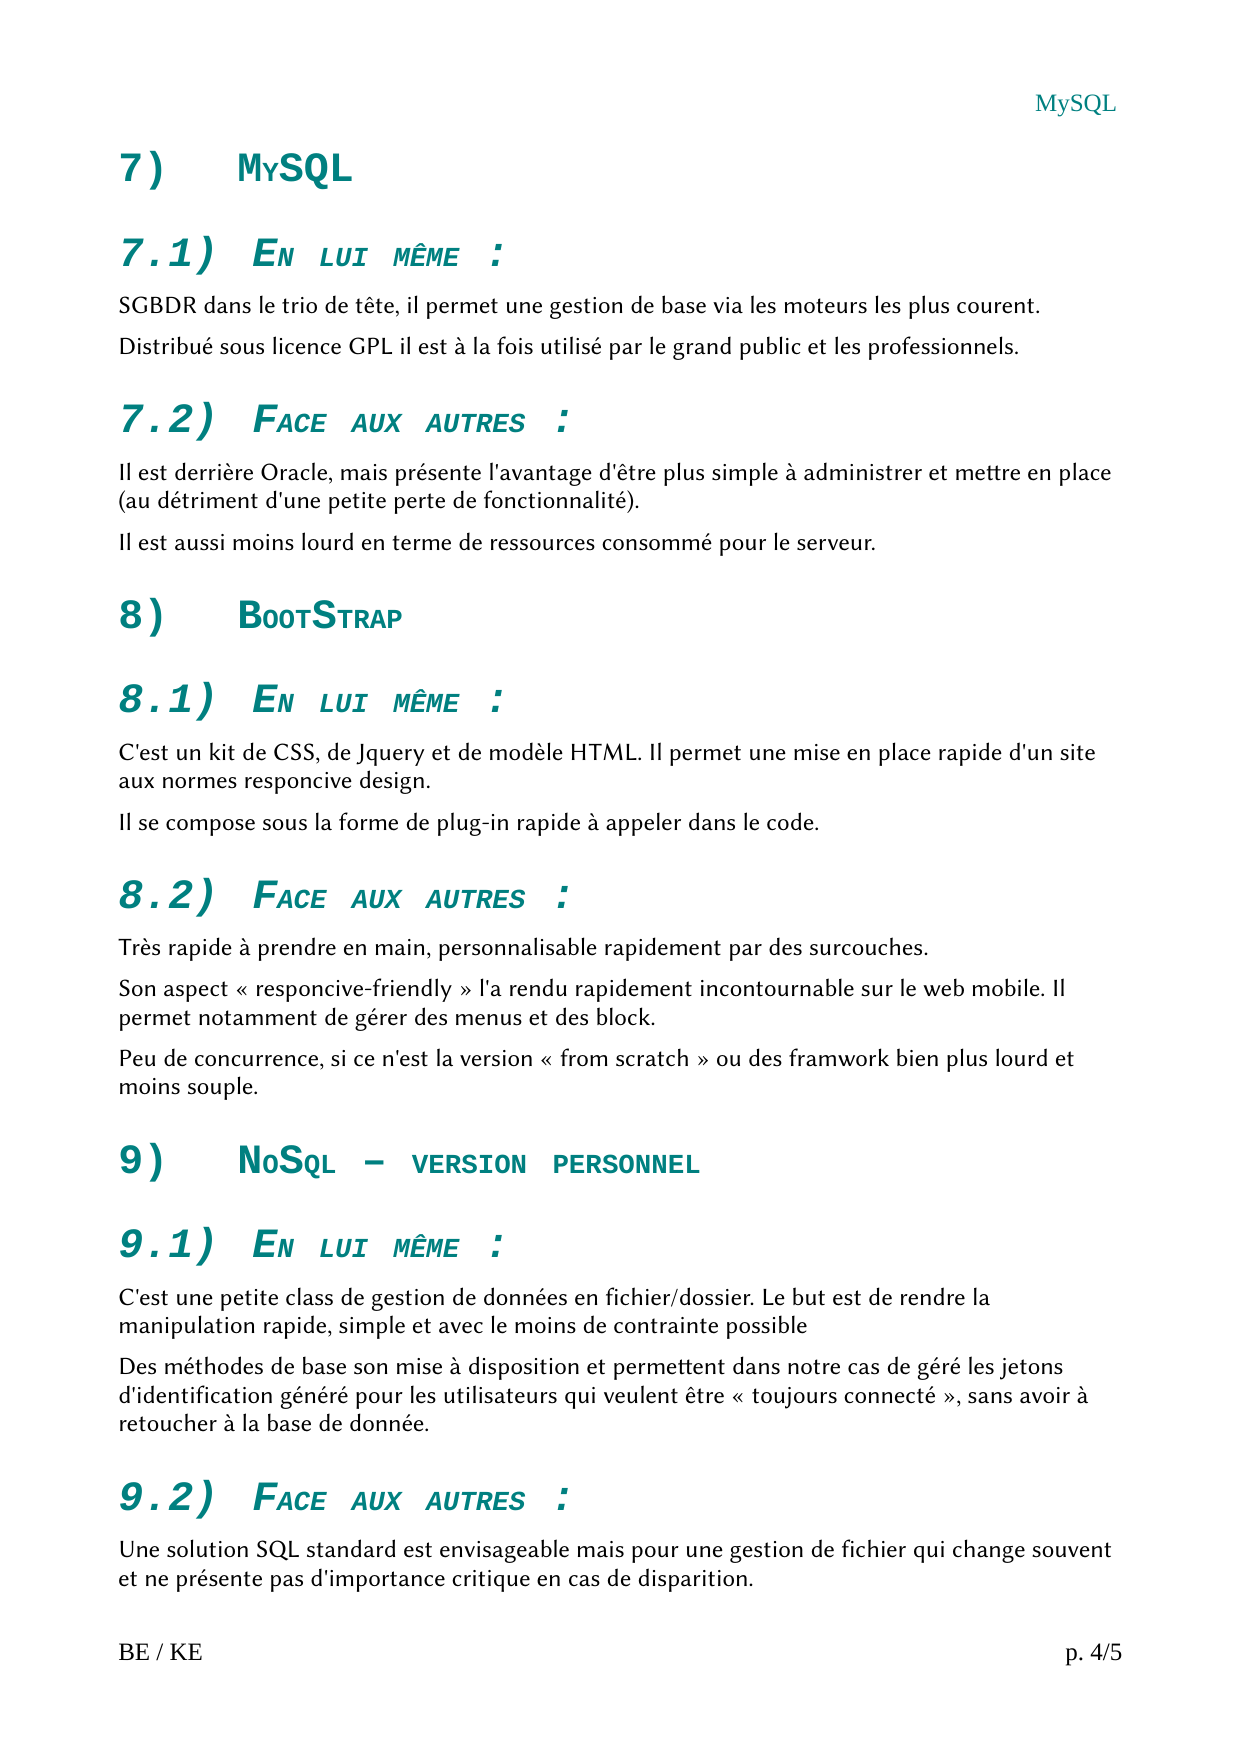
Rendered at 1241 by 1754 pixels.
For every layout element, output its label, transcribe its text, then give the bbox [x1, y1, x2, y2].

text Son aspect « responcive-friendly » l'a rendu rapidement incontournable sur le web mobile. Il permet notamment de gérer des menus et des block. [118, 974, 1122, 1031]
text Très rapide à prendre en main, personnalisable rapidement par des surcouches. [118, 933, 1122, 962]
subtitle Face aux autres : [118, 873, 1122, 921]
text Il est derrière Oracle, mais présente l'avantage d'être plus simple à administrer et mettre en place (au détriment d'une petite perte de fonctionnalité). [118, 458, 1122, 515]
subtitle En lui même : [118, 231, 1122, 279]
text Il se compose sous la forme de plug-in rapide à appeler dans le code. [118, 807, 1122, 836]
subtitle Face aux autres : [118, 1476, 1122, 1523]
subtitle NoSql – version personnel [118, 1138, 1122, 1186]
text Il est aussi moins lourd en terme de ressources consommé pour le serveur. [118, 527, 1122, 556]
text Distribué sous licence GPL il est à la fois utilisé par le grand public et les professionnels. [118, 332, 1122, 361]
text C'est une petite class de gestion de données en fichier/dossier. Le but est de rendre la manipulation rapide, simple et avec le moins de contrainte possible [118, 1283, 1122, 1340]
text Des méthodes de base son mise à disposition et permettent dans notre cas de géré les jetons d'identification généré pour les utilisateurs qui veulent être « toujours connecté », sans avoir à retoucher à la base de donnée. [118, 1352, 1122, 1438]
subtitle Face aux autres : [118, 398, 1122, 445]
subtitle En lui même : [118, 1223, 1122, 1270]
text Peu de concurrence, si ce n'est la version « from scratch » ou des framwork bien plus lourd et moins souple. [118, 1044, 1122, 1101]
text C'est un kit de CSS, de Jquery et de modèle HTML. Il permet une mise en place rapide d'un site aux normes responcive design. [118, 738, 1122, 795]
subtitle MySQL [118, 147, 1122, 194]
subtitle En lui même : [118, 678, 1122, 725]
text Une solution SQL standard est envisageable mais pour une gestion de fichier qui change souvent et ne présente pas d'importance critique en cas de disparition. [118, 1535, 1122, 1592]
text SGBDR dans le trio de tête, il permet une gestion de base via les moteurs les plus courent. [118, 291, 1122, 320]
subtitle BootStrap [118, 593, 1122, 641]
